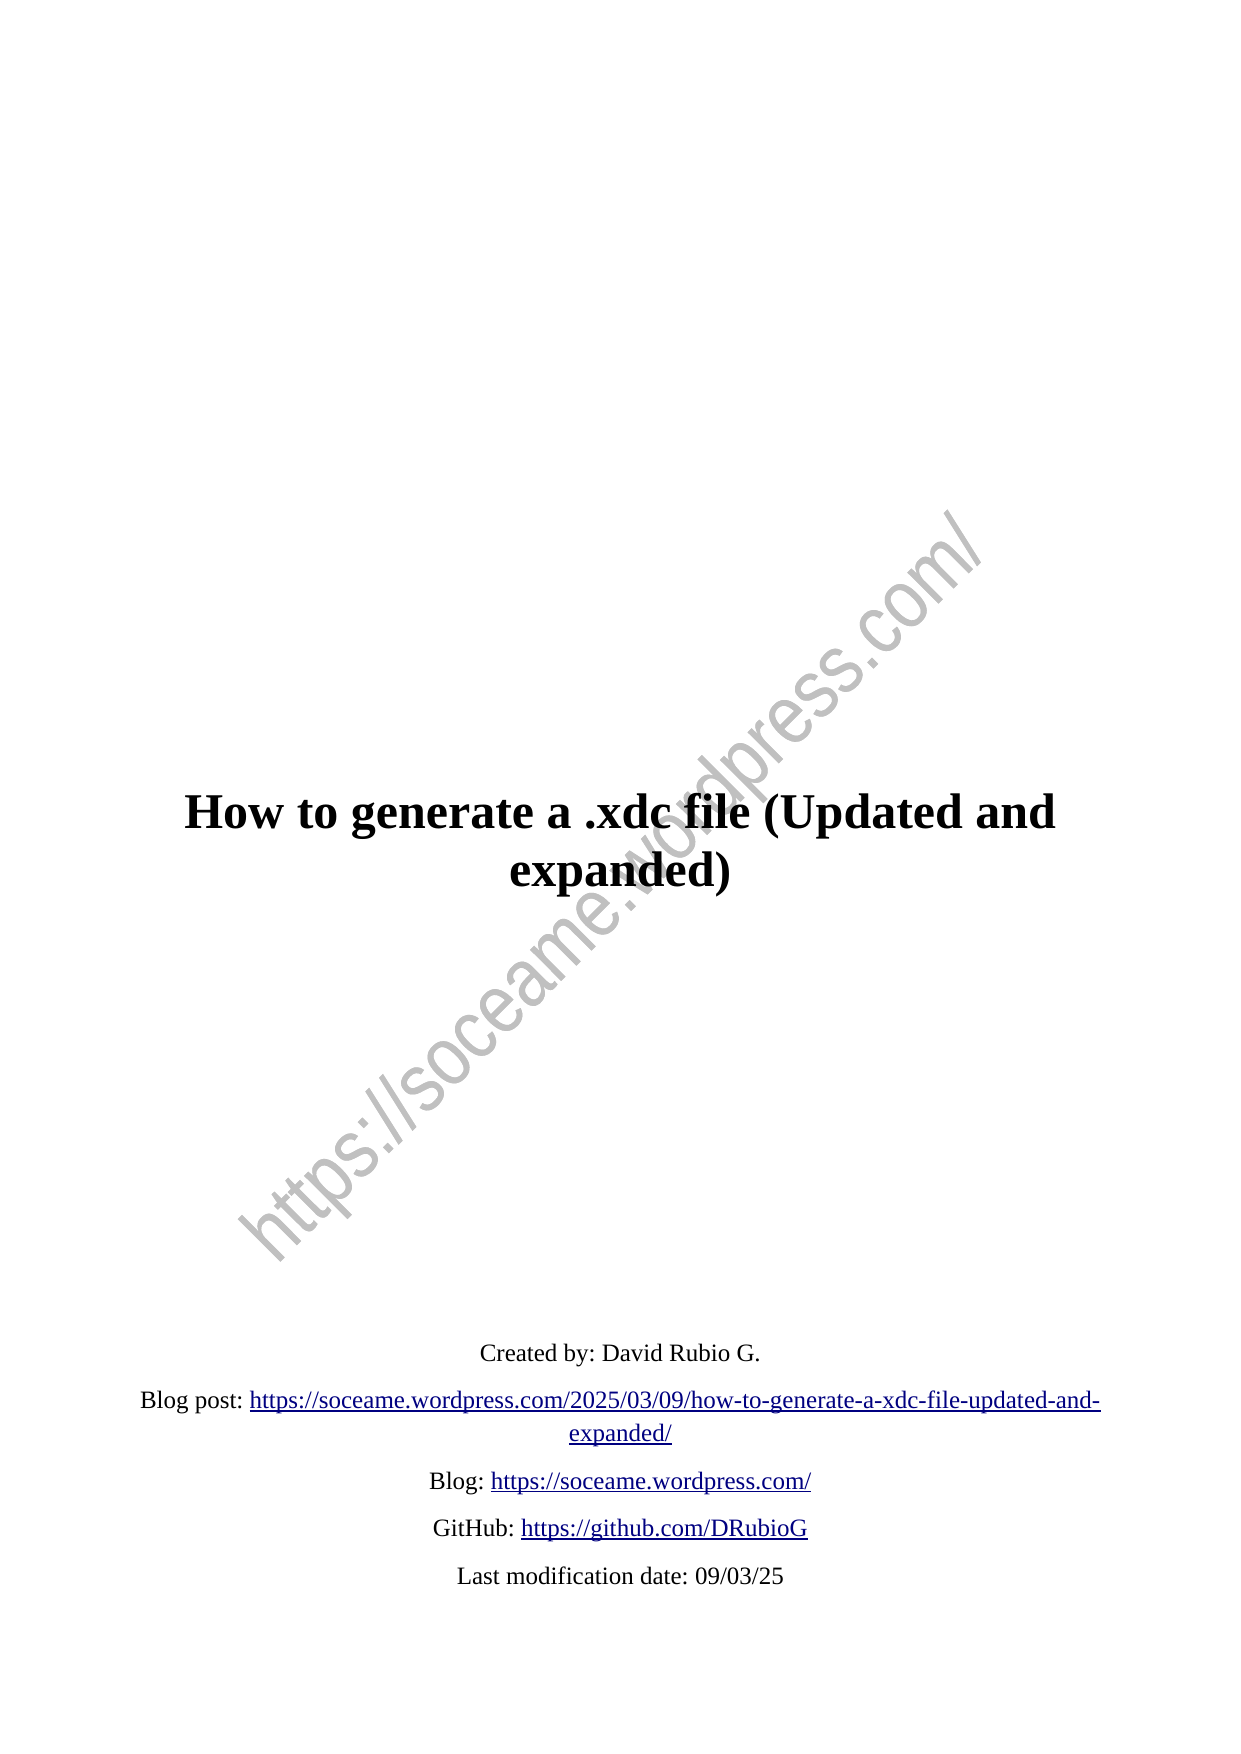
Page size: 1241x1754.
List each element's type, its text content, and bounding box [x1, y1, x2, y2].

text Blog post: https://soceame.wordpress.com/2025/03/09/how-to-generate-a-xdc-file-updated-and-expanded/ [118, 1385, 1122, 1447]
text Created by: David Rubio G. [118, 1338, 1122, 1366]
text Blog: https://soceame.wordpress.com/ [118, 1466, 1122, 1495]
text GitHub: https://github.com/DRubioG [118, 1513, 1122, 1542]
subtitle How to generate a .xdc file (Updated and expanded) [118, 782, 1122, 897]
text Last modification date: 09/03/25 [118, 1561, 1122, 1590]
